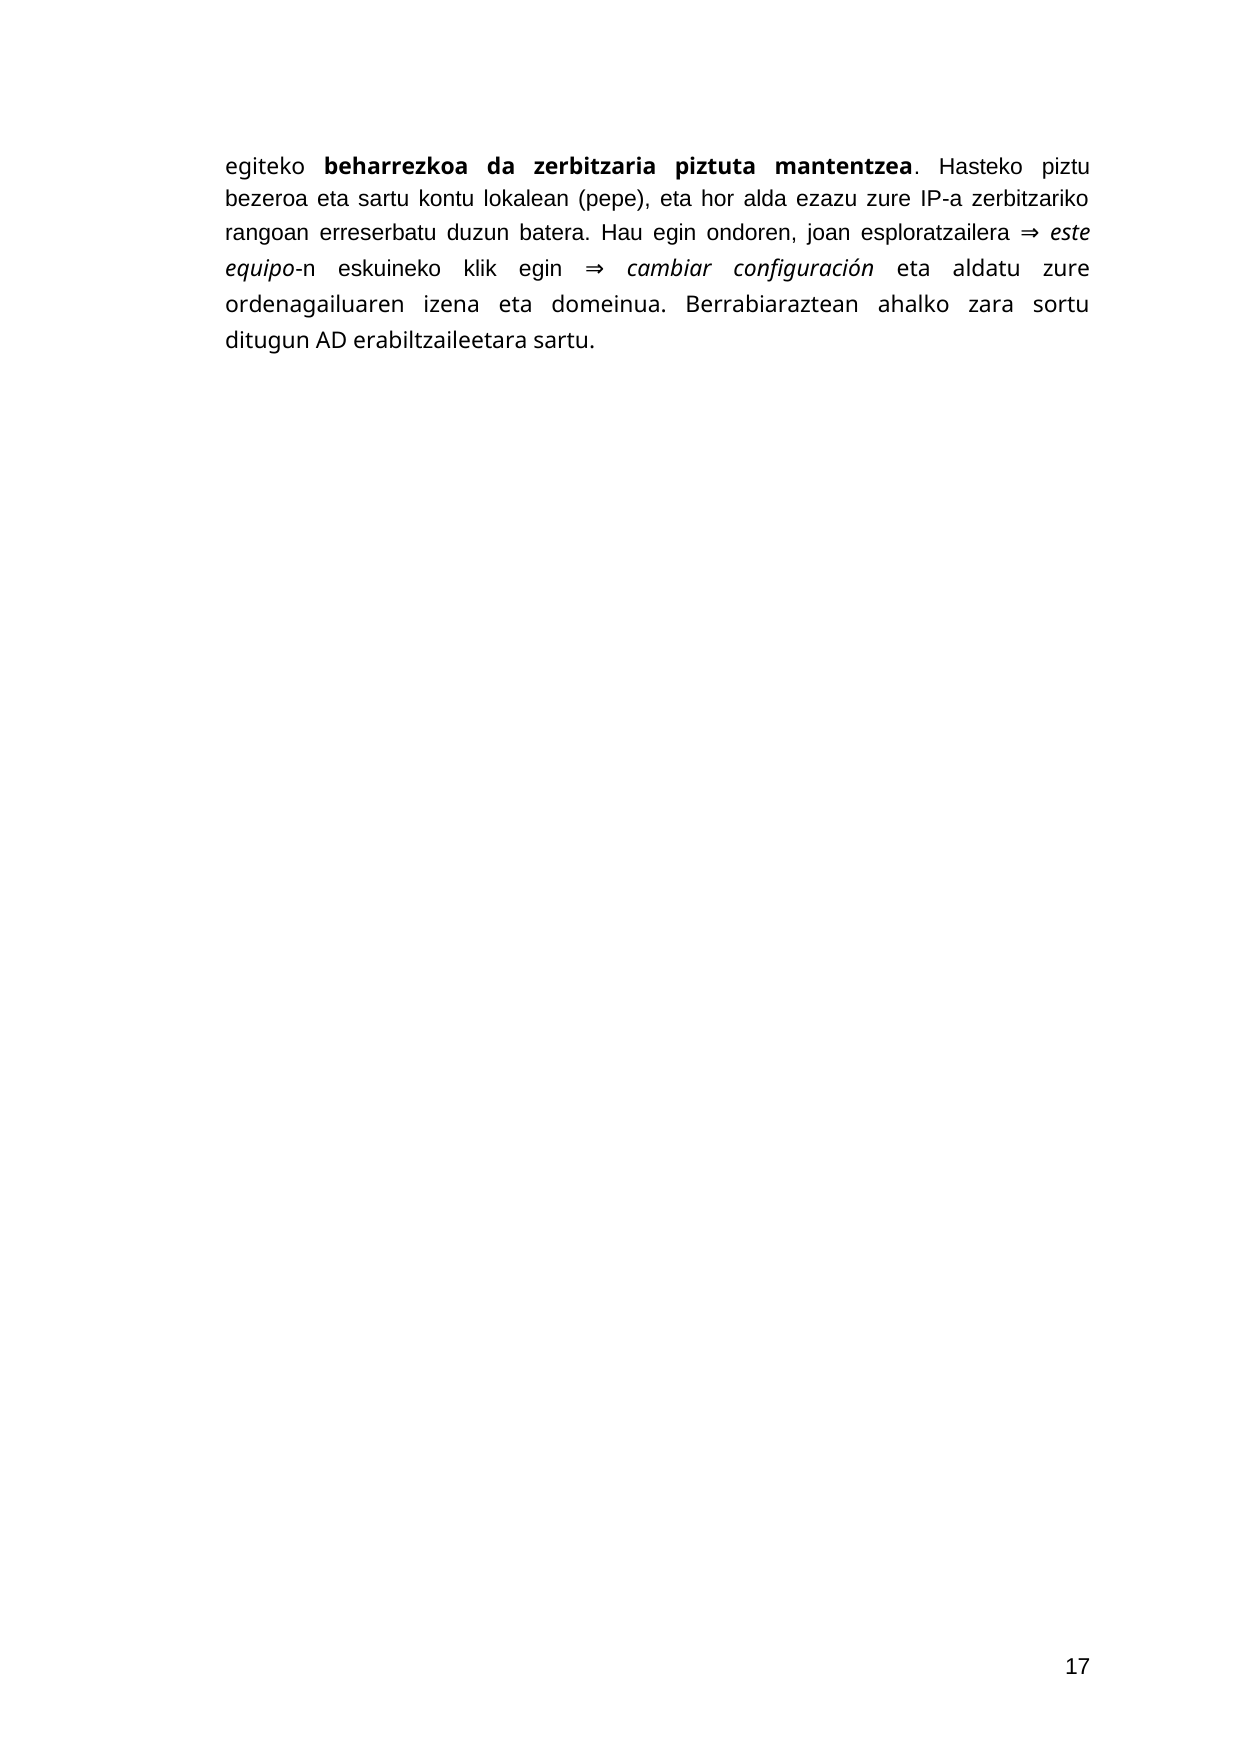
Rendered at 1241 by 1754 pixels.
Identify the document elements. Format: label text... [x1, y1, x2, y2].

text egiteko beharrezkoa da zerbitzaria piztuta mantentzea. Hasteko piztu bezeroa eta sartu kontu lokalean (pepe), eta hor alda ezazu zure IP-a zerbitzariko rangoan erreserbatu duzun batera. Hau egin ondoren, joan esploratzailera ⇒ este equipo-n eskuineko klik egin ⇒ cambiar configuración eta aldatu zure ordenagailuaren izena eta domeinua. Berrabiaraztean ahalko zara sortu ditugun AD erabiltzaileetara sartu. [225, 150, 1090, 355]
